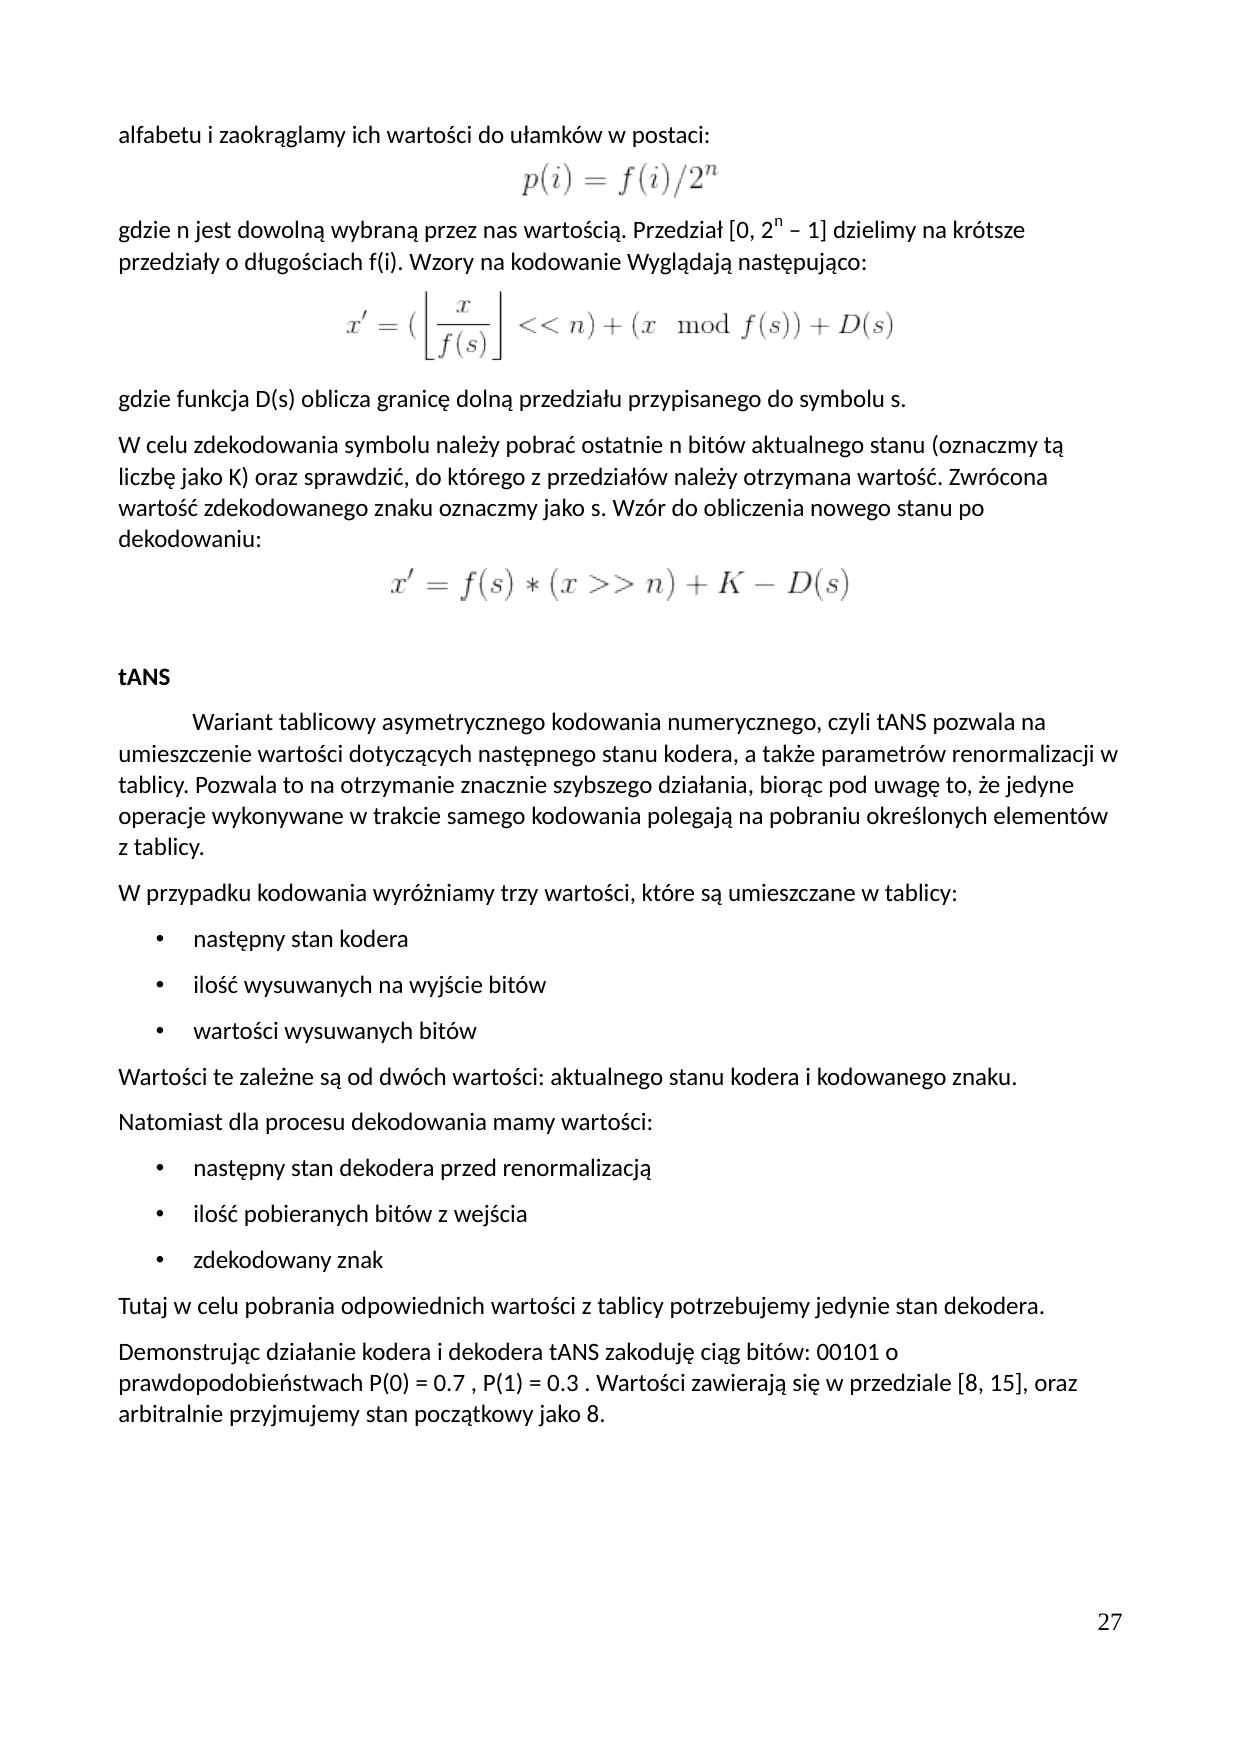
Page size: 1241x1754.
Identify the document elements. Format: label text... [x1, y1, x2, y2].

list wartości wysuwanych bitów [156, 1014, 1122, 1045]
text gdzie funkcja D(s) oblicza granicę dolną przedziału przypisanego do symbolu s. [118, 383, 1122, 414]
text Wartości te zależne są od dwóch wartości: aktualnego stanu kodera i kodowanego znaku. [118, 1060, 1122, 1091]
picture [391, 568, 850, 601]
picture [346, 291, 894, 362]
list ilość pobieranych bitów z wejścia [156, 1197, 1122, 1229]
text W przypadku kodowania wyróżniamy trzy wartości, które są umieszczane w tablicy: [118, 877, 1122, 908]
text Demonstrując działanie kodera i dekodera tANS zakoduję ciąg bitów: 00101 o prawdopodobieństwach P(0) = 0.7 , P(1) = 0.3 . Wartości zawierają się w przedziale [8, 15], oraz arbitralnie przyjmujemy stan początkowy jako 8. [118, 1335, 1122, 1429]
text gdzie n jest dowolną wybraną przez nas wartością. Przedział [0, 2n – 1] dzielimy na krótsze przedziały o długościach f(i). Wzory na kodowanie Wyglądają następująco: [118, 210, 1122, 277]
list ilość wysuwanych na wyjście bitów [156, 968, 1122, 999]
text tANS [118, 660, 1122, 691]
text Wariant tablicowy asymetrycznego kodowania numerycznego, czyli tANS pozwala na umieszczenie wartości dotyczących następnego stanu kodera, a także parametrów renormalizacji w tablicy. Pozwala to na otrzymanie znacznie szybszego działania, biorąc pod uwagę to, że jedyne operacje wykonywane w trakcie samego kodowania polegają na pobraniu określonych elementów z tablicy. [118, 706, 1122, 862]
list następny stan dekodera przed renormalizacją [156, 1152, 1122, 1183]
list zdekodowany znak [156, 1243, 1122, 1274]
text Tutaj w celu pobrania odpowiednich wartości z tablicy potrzebujemy jedynie stan dekodera. [118, 1289, 1122, 1320]
text alfabetu i zaokrąglamy ich wartości do ułamków w postaci: [118, 118, 1122, 149]
list następny stan kodera [156, 922, 1122, 954]
picture [521, 163, 719, 198]
text W celu zdekodowania symbolu należy pobrać ostatnie n bitów aktualnego stanu (oznaczmy tą liczbę jako K) oraz sprawdzić, do którego z przedziałów należy otrzymana wartość. Zwrócona wartość zdekodowanego znaku oznaczmy jako s. Wzór do obliczenia nowego stanu po dekodowaniu: [118, 429, 1122, 554]
text Natomiast dla procesu dekodowania mamy wartości: [118, 1106, 1122, 1137]
